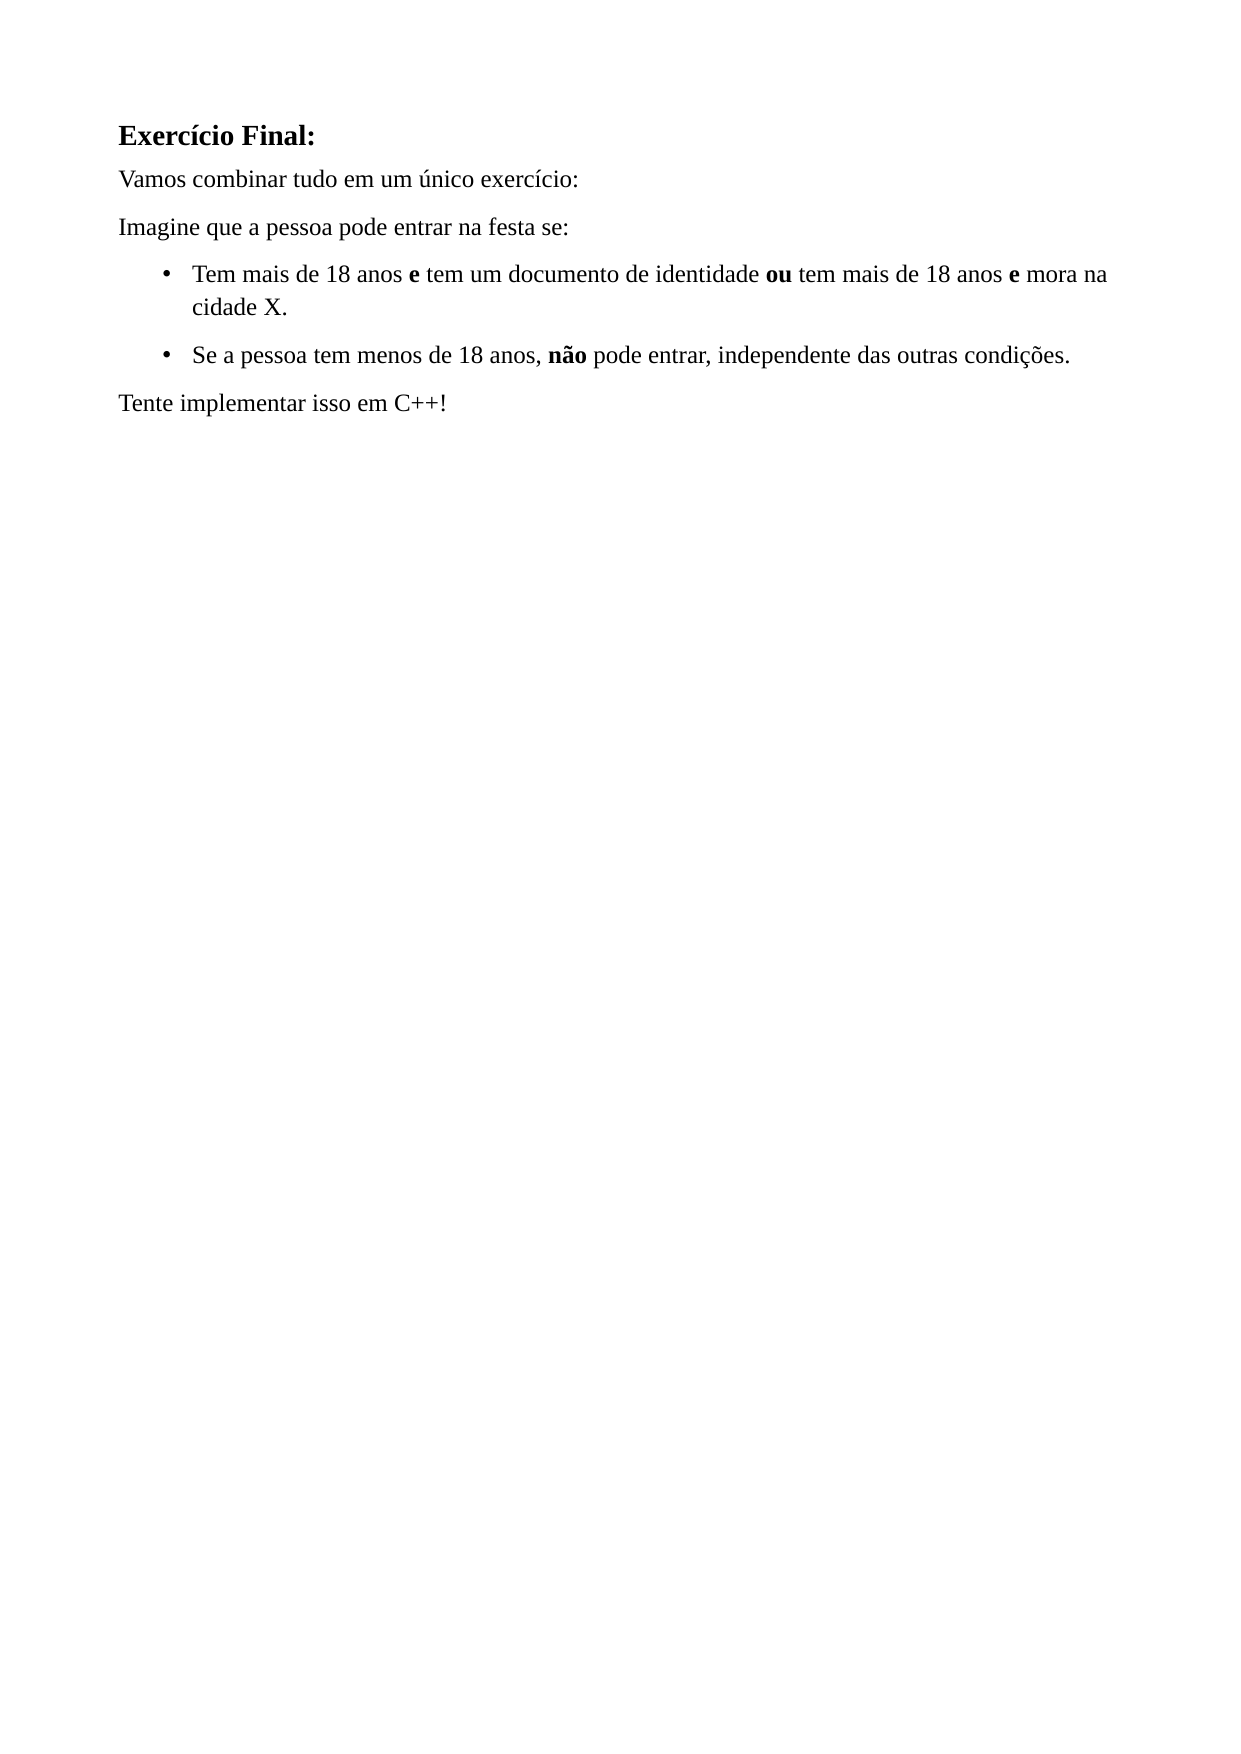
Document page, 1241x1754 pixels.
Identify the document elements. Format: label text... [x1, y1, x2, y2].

text Tente implementar isso em C++! 🙂 [118, 388, 1122, 416]
text Vamos combinar tudo em um único exercício: [118, 164, 1122, 193]
subtitle Exercício Final: [118, 118, 1122, 152]
text Imagine que a pessoa pode entrar na festa se: [118, 212, 1122, 241]
list Tem mais de 18 anos e tem um documento de identidade ou tem mais de 18 anos e mora na cidade X. [162, 259, 1122, 321]
list Se a pessoa tem menos de 18 anos, não pode entrar, independente das outras condições. [162, 340, 1122, 369]
